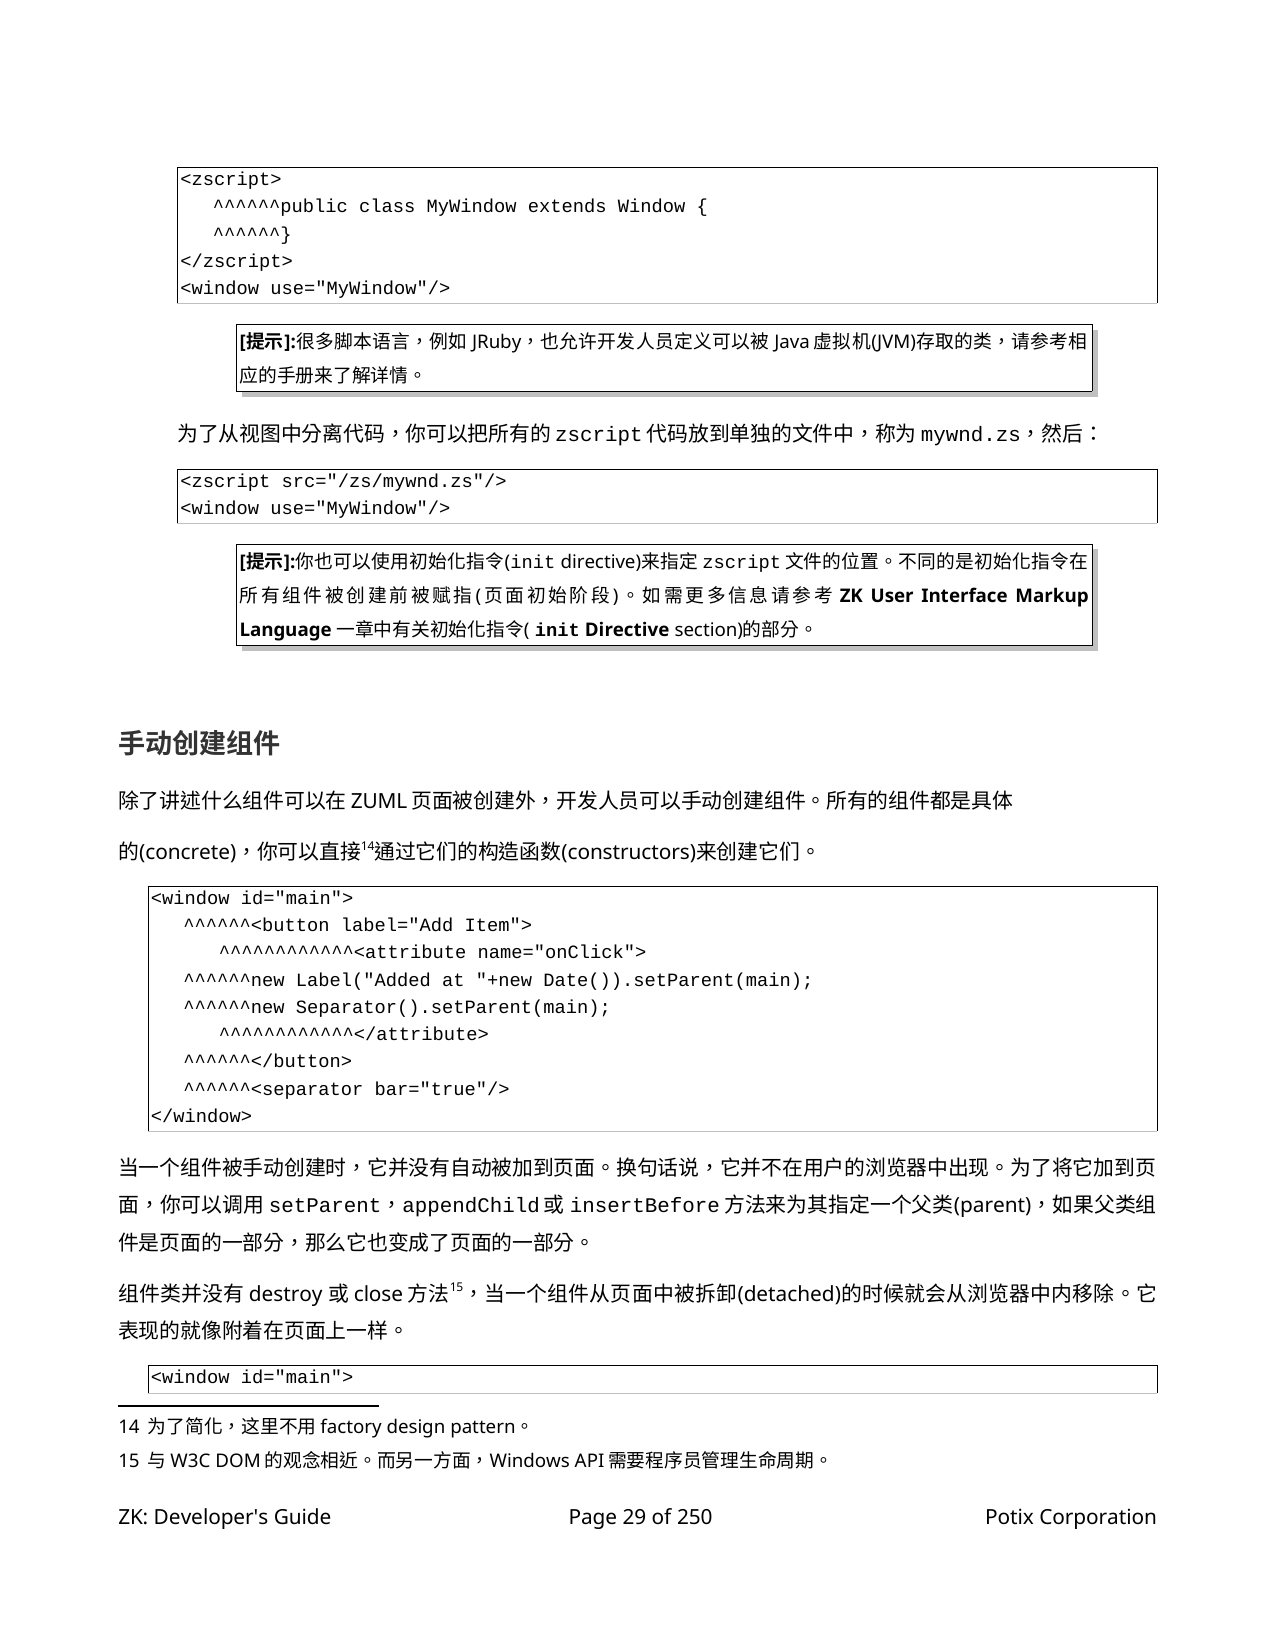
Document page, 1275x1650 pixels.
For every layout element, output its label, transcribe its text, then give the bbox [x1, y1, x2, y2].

text ^^^^^^new Separator().setParent(main); [149, 995, 1157, 1019]
text ^^^^^^} [178, 221, 1157, 246]
text <zscript> [178, 168, 1157, 191]
text ^^^^^^<button label="Add Item"> [149, 913, 1157, 937]
text ^^^^^^<separator bar="true"/> [149, 1076, 1157, 1101]
text 当一个组件被手动创建时，它并没有自动被加到页面。换句话说，它并不在用户的浏览器中出现。为了将它加到页面，你可以调用setParent，appendChild或 insertBefore方法来为其指定一个父类(parent)，如果父类组件是页面的一部分，那么它也变成了页面的一部分。 [118, 1151, 1157, 1257]
text ^^^^^^^^^^^^<attribute name="onClick"> [149, 940, 1157, 965]
text ^^^^^^new Label("Added at "+new Date()).setParent(main); [149, 968, 1157, 992]
text 的(concrete)，你可以直接通过它们的构造函数(constructors)来创建它们。 [118, 835, 1157, 865]
text <window use="MyWindow"/> [178, 496, 1157, 523]
text ^^^^^^public class MyWindow extends Window { [178, 194, 1157, 218]
text ^^^^^^</button> [149, 1049, 1157, 1073]
subtitle 手动创建组件 [118, 722, 1157, 761]
text </window> [149, 1103, 1157, 1131]
text <window id="main"> [149, 1366, 1157, 1393]
text [提示]:你也可以使用初始化指令(init directive)来指定zscript文件的位置。不同的是初始化指令在所有组件被创建前被赋指(页面初始阶段)。如需更多信息请参考ZK User Interface Markup Language 一章中有关初始化指令( init Directive section)的部分。 [237, 545, 1092, 645]
text ^^^^^^^^^^^^</attribute> [149, 1022, 1157, 1046]
text <window id="main"> [149, 887, 1157, 910]
text </zscript> [178, 248, 1157, 273]
text 为了从视图中分离代码，你可以把所有的zscript代码放到单独的文件中，称为mywnd.zs，然后： [177, 418, 1157, 448]
text [提示]:很多脚本语言，例如JRuby，也允许开发人员定义可以被Java虚拟机(JVM)存取的类，请参考相应的手册来了解详情。 [237, 325, 1092, 391]
text 为了简化，这里不用factory design pattern。 [118, 1412, 1157, 1439]
text <window use="MyWindow"/> [178, 276, 1157, 303]
text 与W3C DOM的观念相近。而另一方面，Windows API需要程序员管理生命周期。 [118, 1446, 1157, 1473]
text <zscript src="/zs/mywnd.zs"/> [178, 470, 1157, 493]
text 除了讲述什么组件可以在ZUML页面被创建外，开发人员可以手动创建组件。所有的组件都是具体 [118, 785, 1157, 815]
text 组件类并没有destroy 或close方法，当一个组件从页面中被拆卸(detached)的时候就会从浏览器中内移除。它表现的就像附着在页面上一样。 [118, 1277, 1157, 1345]
